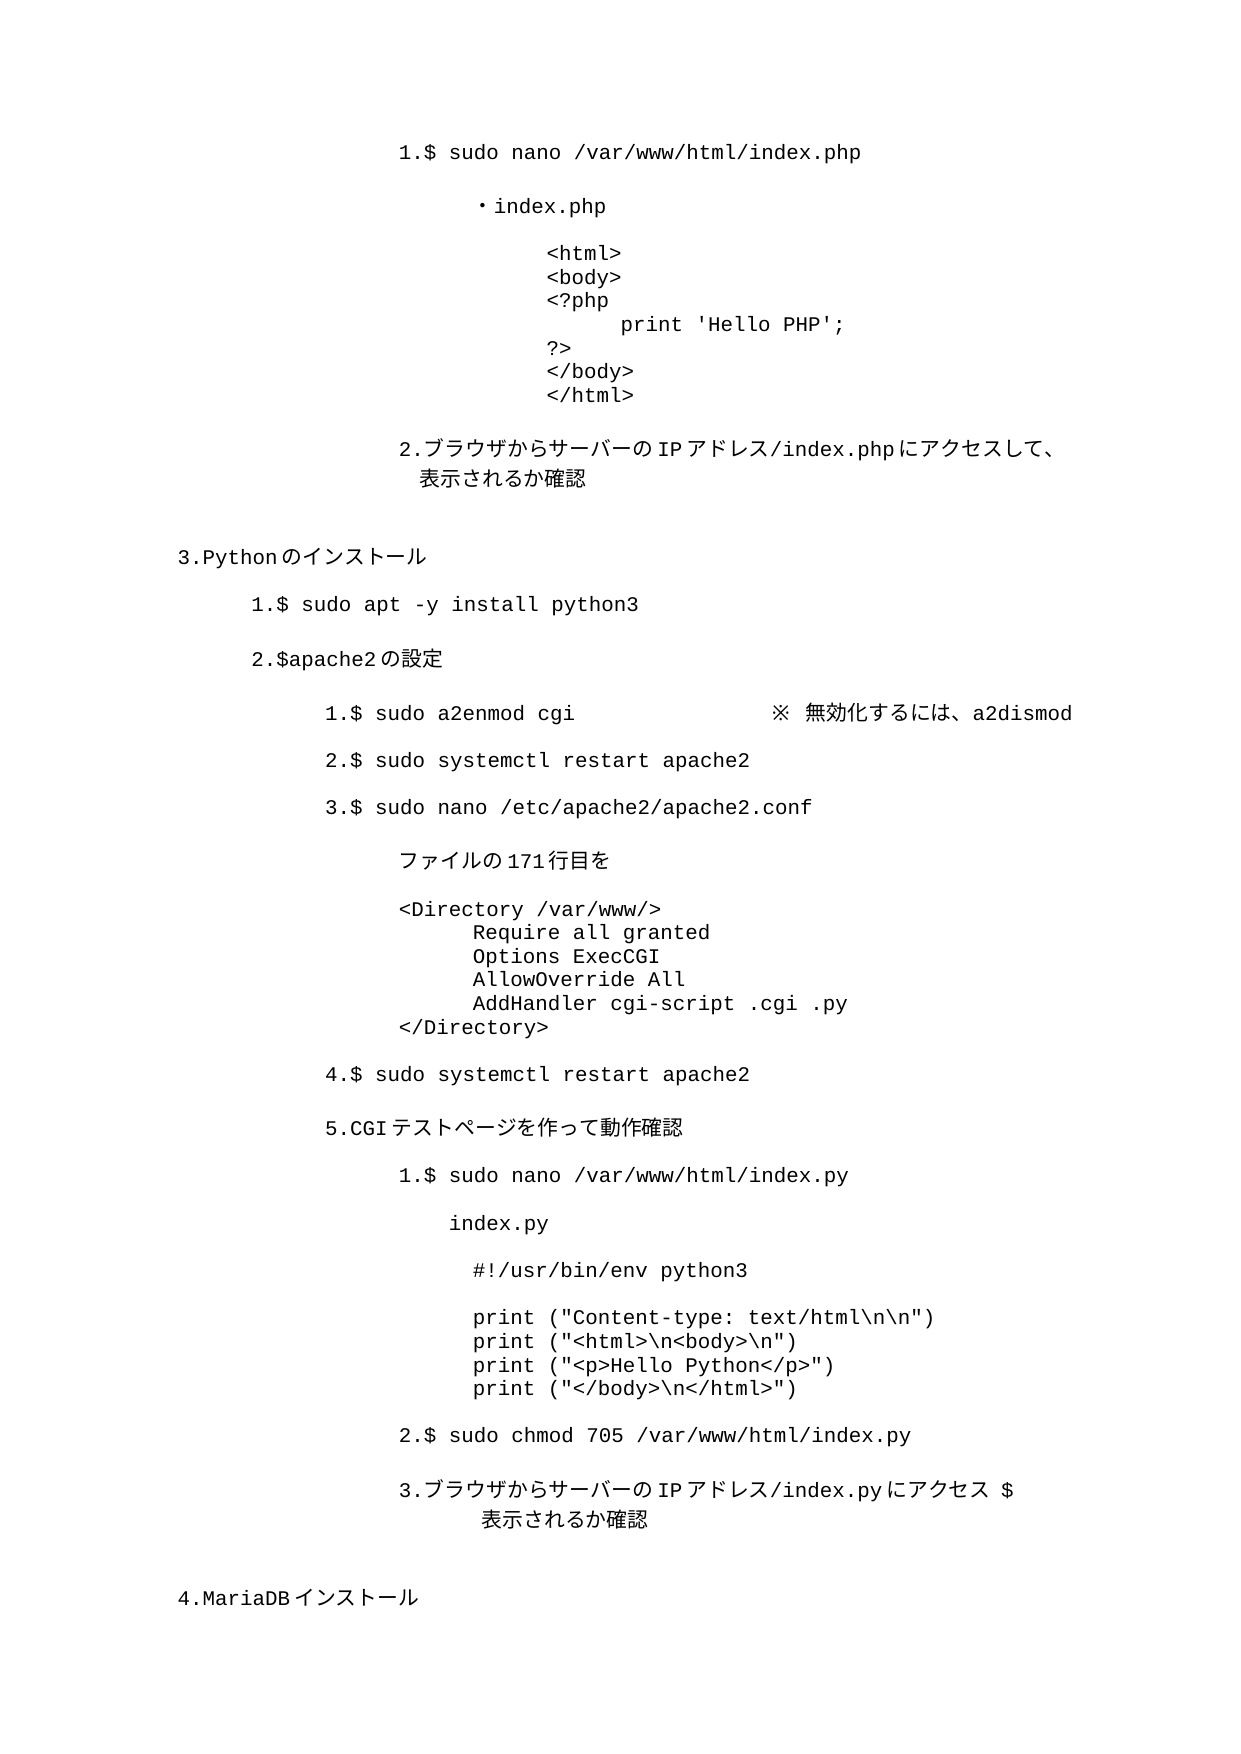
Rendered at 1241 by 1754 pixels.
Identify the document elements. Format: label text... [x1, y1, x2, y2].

text print ("</body>\n</html>") [177, 1378, 1122, 1402]
text 2.$ sudo systemctl restart apache2 [177, 750, 1122, 773]
text </Directory> [177, 1017, 1122, 1040]
text 5.CGIテストページを作って動作確認 [177, 1111, 1122, 1142]
text 2.ブラウザからサーバーのIPアドレス/index.phpにアクセスして、 [177, 432, 1122, 463]
text index.py [177, 1213, 1122, 1236]
text <?php [177, 290, 1122, 314]
text 3.$ sudo nano /etc/apache2/apache2.conf [177, 797, 1122, 821]
text <Directory /var/www/> [177, 898, 1122, 922]
text </body> [177, 361, 1122, 385]
text AddHandler cgi-script .cgi .py [177, 993, 1122, 1017]
text 3.Pythonのインストール [177, 540, 1122, 571]
text </html> [177, 385, 1122, 409]
text 表示されるか確認 [177, 1503, 1122, 1534]
text 4.MariaDBインストール [177, 1581, 1122, 1611]
text ・index.php [177, 189, 1122, 219]
text print 'Hello PHP'; [177, 314, 1122, 338]
text print ("<html>\n<body>\n") [177, 1331, 1122, 1354]
text 3.ブラウザからサーバーのIPアドレス/index.pyにアクセス $ [177, 1473, 1122, 1503]
text 4.$ sudo systemctl restart apache2 [177, 1064, 1122, 1088]
text #!/usr/bin/env python3 [177, 1260, 1122, 1284]
text ファイルの171行目を [177, 844, 1122, 875]
text Require all granted [177, 922, 1122, 946]
text 2.$ sudo chmod 705 /var/www/html/index.py [177, 1426, 1122, 1449]
text <body> [177, 267, 1122, 290]
text 2.$apache2の設定 [177, 642, 1122, 672]
text print ("<p>Hello Python</p>") [177, 1354, 1122, 1378]
text Options ExecCGI [177, 946, 1122, 969]
text print ("Content-type: text/html\n\n") [177, 1307, 1122, 1331]
text 1.$ sudo a2enmod cgi ※ 無効化するには、a2dismod [177, 696, 1122, 726]
text 1.$ sudo apt -y install python3 [177, 594, 1122, 618]
text 表示されるか確認 [177, 463, 1122, 493]
text 1.$ sudo nano /var/www/html/index.py [177, 1165, 1122, 1189]
text <html> [177, 243, 1122, 267]
text AllowOverride All [177, 969, 1122, 993]
text 1.$ sudo nano /var/www/html/index.php [177, 142, 1122, 165]
text ?> [177, 338, 1122, 361]
